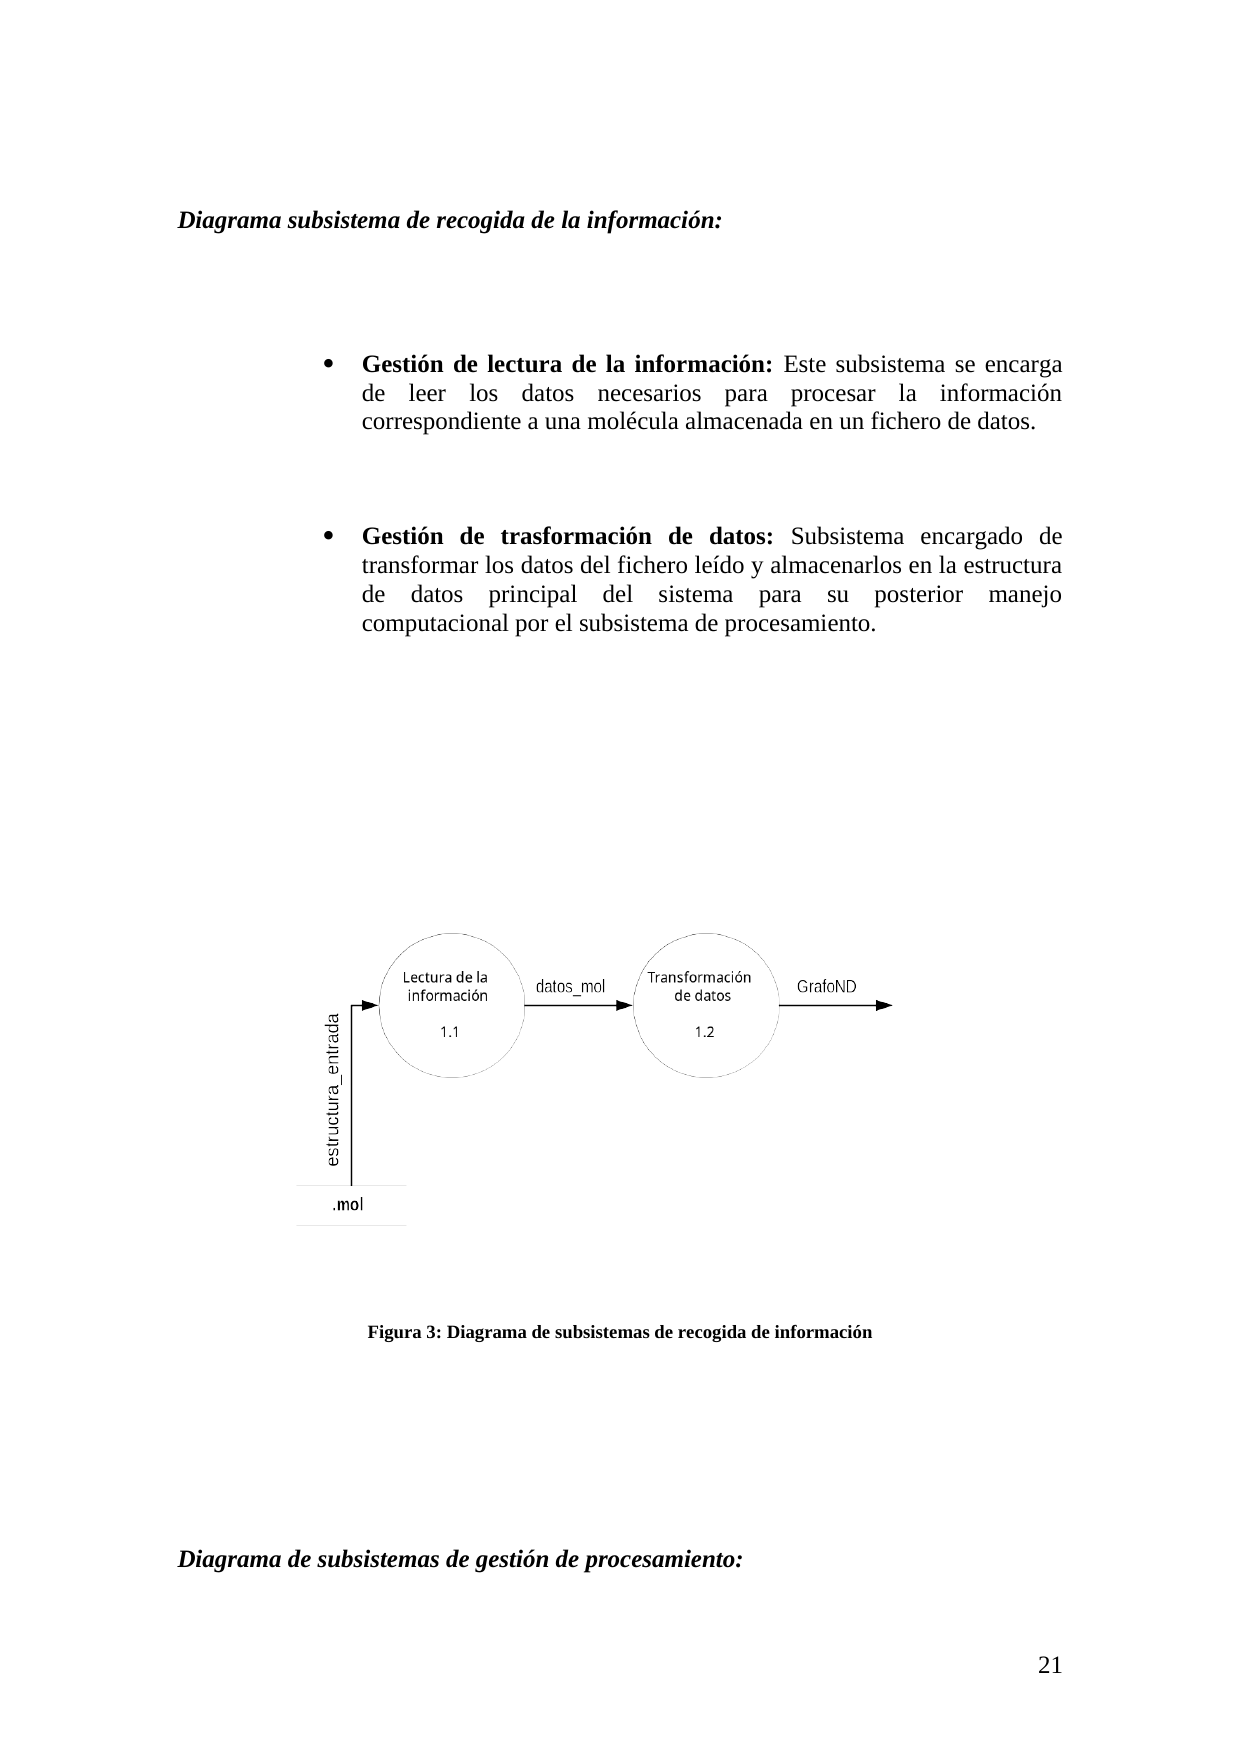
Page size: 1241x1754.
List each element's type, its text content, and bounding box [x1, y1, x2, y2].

list Gestión de trasformación de datos: Subsistema encargado de transformar los datos del fichero leído y almacenarlos en la estructura de datos principal del sistema para su posterior manejo computacional por el subsistema de procesamiento. [324, 521, 1063, 636]
subtitle Figura 3: Diagrama de subsistemas de recogida de información [177, 1321, 1063, 1343]
text Diagrama de subsistemas de gestión de procesamiento: [177, 1544, 1063, 1573]
list Gestión de lectura de la información: Este subsistema se encarga de leer los datos necesarios para procesar la información correspondiente a una molécula almacenada en un fichero de datos. [324, 349, 1063, 435]
text Diagrama subsistema de recogida de la información: [177, 205, 1063, 234]
